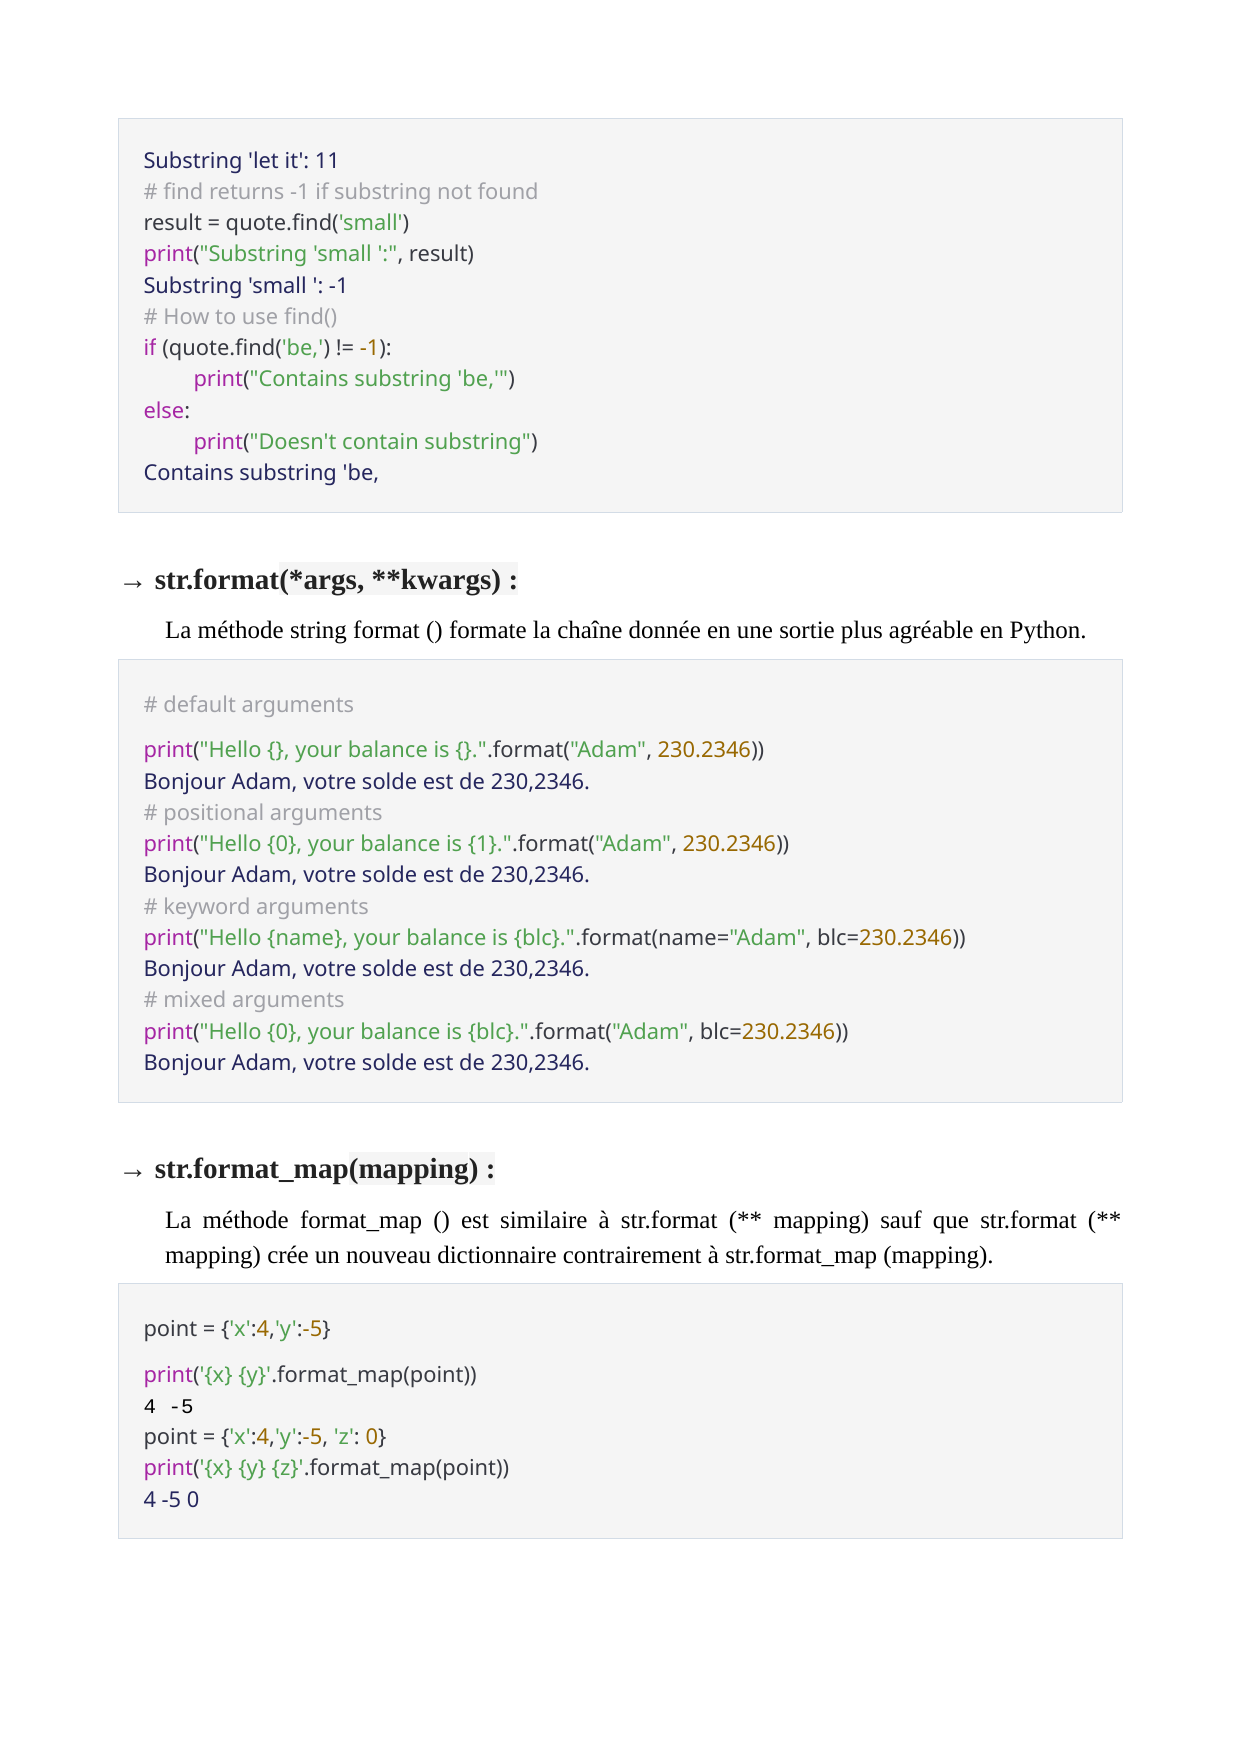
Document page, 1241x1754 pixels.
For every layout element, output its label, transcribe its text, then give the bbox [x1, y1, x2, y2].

text if (quote.find('be,') != -1): [119, 306, 1122, 337]
subtitle La méthode format_map () est similaire à str.format (** mapping) sauf que str.format (** mapping) crée un nouveau dictionnaire contrairement à str.format_map (mapping). [165, 1200, 1122, 1268]
text 4 -5 0 [119, 1457, 1122, 1538]
subtitle → str.format_map(mapping) : [118, 1151, 1122, 1185]
text # positional arguments [119, 770, 1122, 802]
text Bonjour Adam, votre solde est de 230,2346. [119, 833, 1122, 864]
text print("Contains substring 'be,'") [119, 337, 1122, 368]
text print("Substring 'small ':", result) [119, 212, 1122, 243]
text # default arguments [119, 660, 1122, 708]
text print('{x} {y} {z}'.format_map(point)) [119, 1426, 1122, 1457]
text Substring 'let it': 11 [119, 119, 1122, 149]
text print("Hello {name}, your balance is {blc}.".format(name="Adam", blc=230.2346)) [119, 895, 1122, 927]
subtitle → str.format(*args, **kwargs) : [118, 561, 1122, 595]
text # keyword arguments [119, 864, 1122, 895]
text # mixed arguments [119, 958, 1122, 989]
text print("Hello {0}, your balance is {blc}.".format("Adam", blc=230.2346)) [119, 989, 1122, 1020]
text Bonjour Adam, votre solde est de 230,2346. [119, 927, 1122, 958]
subtitle La méthode string format () formate la chaîne donnée en une sortie plus agréable en Python. [165, 610, 1122, 644]
text result = quote.find('small') [119, 181, 1122, 212]
text print("Hello {}, your balance is {}.".format("Adam", 230.2346)) [119, 708, 1122, 739]
text # find returns -1 if substring not found [119, 149, 1122, 181]
text Substring 'small ': -1 [119, 243, 1122, 274]
text print("Doesn't contain substring") [119, 399, 1122, 431]
text else: [119, 368, 1122, 399]
text Bonjour Adam, votre solde est de 230,2346. [119, 1020, 1122, 1102]
text 4 -5 [119, 1363, 1122, 1394]
text print("Hello {0}, your balance is {1}.".format("Adam", 230.2346)) [119, 802, 1122, 833]
text point = {'x':4,'y':-5, 'z': 0} [119, 1394, 1122, 1426]
text Bonjour Adam, votre solde est de 230,2346. [119, 739, 1122, 770]
text Contains substring 'be, [119, 431, 1122, 512]
text point = {'x':4,'y':-5} [119, 1284, 1122, 1332]
text # How to use find() [119, 274, 1122, 306]
text print('{x} {y}'.format_map(point)) [119, 1332, 1122, 1363]
